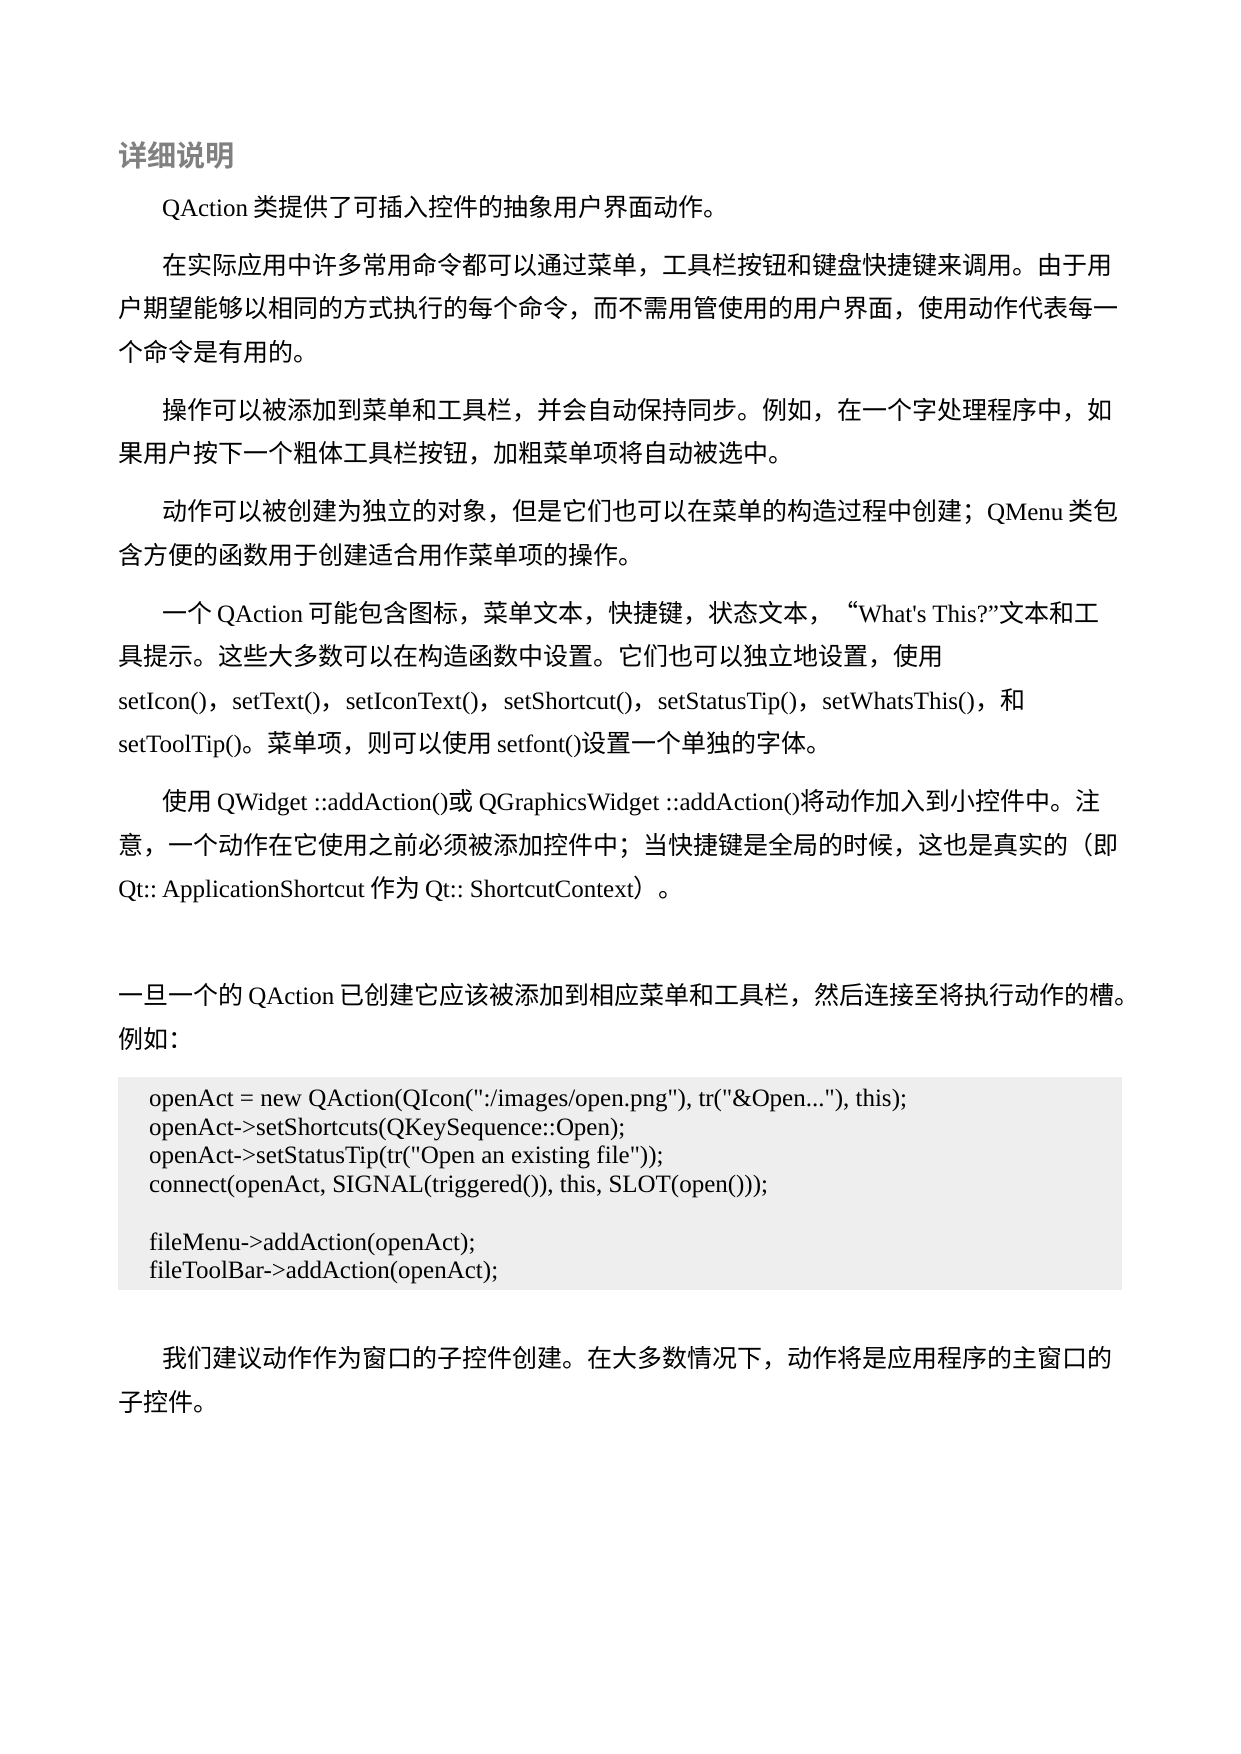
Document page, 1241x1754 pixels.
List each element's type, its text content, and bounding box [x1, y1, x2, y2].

text 使用QWidget ::addAction()或QGraphicsWidget ::addAction()将动作加入到小控件中。注意，一个动作在它使用之前必须被添加控件中；当快捷键是全局的时候，这也是真实的（即Qt:: ApplicationShortcut作为Qt:: ShortcutContext）。 [118, 782, 1122, 905]
text 我们建议动作作为窗口的子控件创建。在大多数情况下，动作将是应用程序的主窗口的子控件。 [118, 1339, 1122, 1418]
text QAction类提供了可插入控件的抽象用户界面动作。 [118, 187, 1122, 224]
text 一个QAction可能包含图标，菜单文本，快捷键，状态文本，“What's This?”文本和工具提示。这些大多数可以在构造函数中设置。它们也可以独立地设置，使用setIcon()，setText()，setIconText()，setShortcut()，setStatusTip()，setWhatsThis()，和setToolTip()。菜单项，则可以使用setfont()设置一个单独的字体。 [118, 593, 1122, 760]
text 操作可以被添加到菜单和工具栏，并会自动保持同步。例如，在一个字处理程序中，如果用户按下一个粗体工具栏按钮，加粗菜单项将自动被选中。 [118, 390, 1122, 470]
text 动作可以被创建为独立的对象，但是它们也可以在菜单的构造过程中创建；QMenu类包含方便的函数用于创建适合用作菜单项的操作。 [118, 492, 1122, 572]
text 在实际应用中许多常用命令都可以通过菜单，工具栏按钮和键盘快捷键来调用。由于用户期望能够以相同的方式执行的每个命令，而不需用管使用的用户界面，使用动作代表每一个命令是有用的。 [118, 246, 1122, 369]
subtitle 详细说明 [118, 133, 1122, 175]
table_header openAct = new QAction(QIcon(":/images/open.png"), tr("&Open..."), this); openAct->setShortcuts(QKeySequence::Open); openAct->setStatusTip(tr("Open an existing file")); connect(openAct, SIGNAL(triggered()), this, SLOT(open())); fileMenu->addAction(openAct); fileToolBar->addAction(openAct); [118, 1077, 1122, 1290]
text 一旦一个的QAction已创建它应该被添加到相应菜单和工具栏，然后连接至将执行动作的槽。例如： [118, 976, 1122, 1055]
